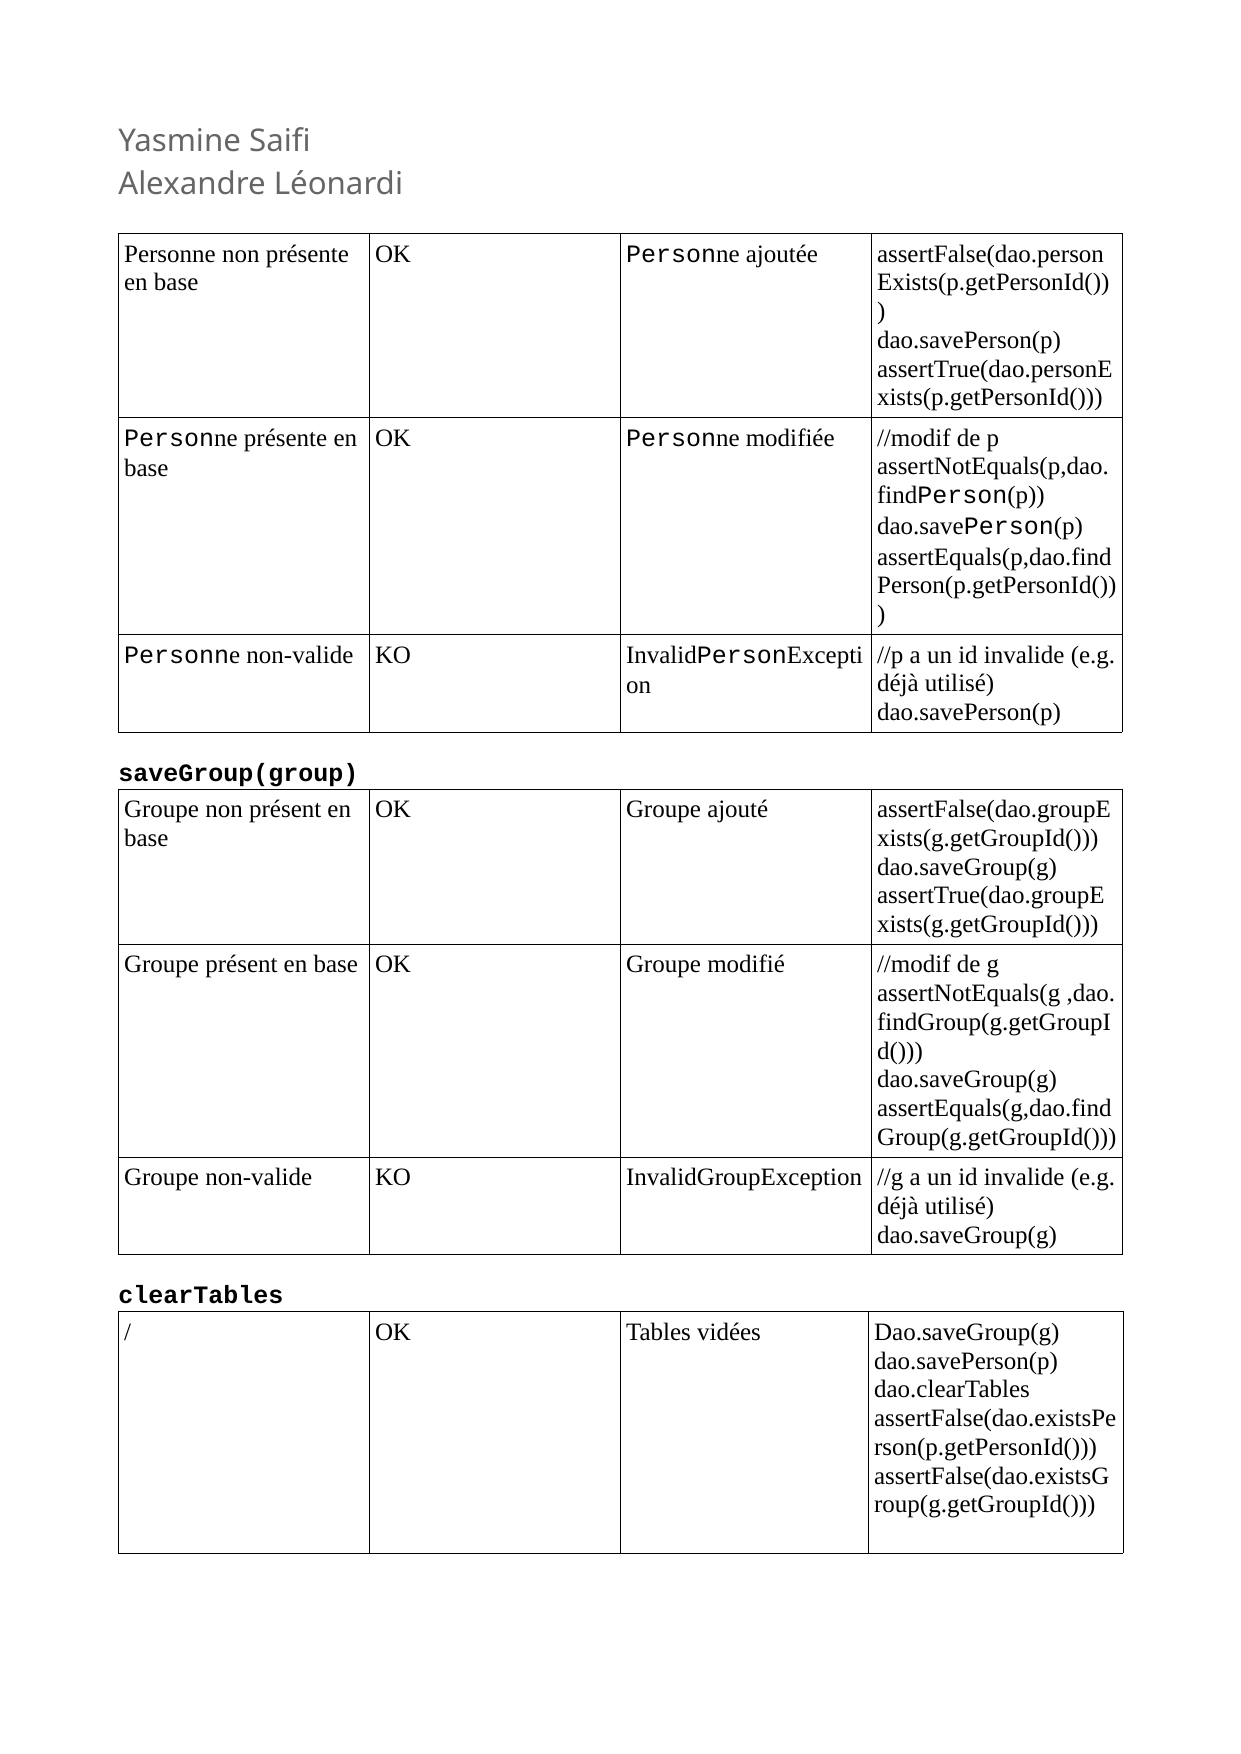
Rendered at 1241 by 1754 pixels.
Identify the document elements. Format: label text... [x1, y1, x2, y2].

text saveGroup(group) [118, 760, 1122, 788]
table_header assertFalse(dao.groupExists(g.getGroupId())) dao.saveGroup(g) assertTrue(dao.groupExists(g.getGroupId())) [872, 790, 1122, 944]
table_cell Personne présente en base [119, 418, 369, 634]
table_cell Groupe non-valide [119, 1158, 369, 1254]
table_header Groupe ajouté [621, 790, 871, 944]
table_cell OK [370, 945, 620, 1157]
table_cell OK [370, 418, 620, 634]
table_header assertFalse(dao.personExists(p.getPersonId())) dao.savePerson(p) assertTrue(dao.personExists(p.getPersonId())) [872, 234, 1122, 417]
table_cell InvalidPersonException [621, 635, 871, 732]
table_cell KO [370, 635, 620, 732]
table_header Dao.saveGroup(g) dao.savePerson(p) dao.clearTables assertFalse(dao.existsPerson(p.getPersonId())) assertFalse(dao.existsGroup(g.getGroupId())) [869, 1312, 1123, 1553]
table_cell //g a un id invalide (e.g. déjà utilisé) dao.saveGroup(g) [872, 1158, 1122, 1254]
table_header Groupe non présent en base [119, 790, 369, 944]
table_cell //p a un id invalide (e.g. déjà utilisé) dao.savePerson(p) [872, 635, 1122, 732]
table_cell Personne modifiée [621, 418, 871, 634]
table_cell KO [370, 1158, 620, 1254]
table_cell InvalidGroupException [621, 1158, 871, 1254]
table_header OK [370, 1312, 620, 1553]
table_cell Groupe présent en base [119, 945, 369, 1157]
table_header OK [370, 790, 620, 944]
table_cell //modif de p assertNotEquals(p,dao.findPerson(p)) dao.savePerson(p) assertEquals(p,dao.findPerson(p.getPersonId())) [872, 418, 1122, 634]
table_header Personne non présente en base [119, 234, 369, 417]
table_cell Personne non-valide [119, 635, 369, 732]
text clearTables [118, 1283, 1122, 1311]
table_header / [119, 1312, 369, 1553]
table_cell Groupe modifié [621, 945, 871, 1157]
table_header OK [370, 234, 620, 417]
table_header Tables vidées [621, 1312, 868, 1553]
table_header Personne ajoutée [621, 234, 871, 417]
table_cell //modif de g assertNotEquals(g ,dao.findGroup(g.getGroupId())) dao.saveGroup(g) assertEquals(g,dao.findGroup(g.getGroupId())) [872, 945, 1122, 1157]
